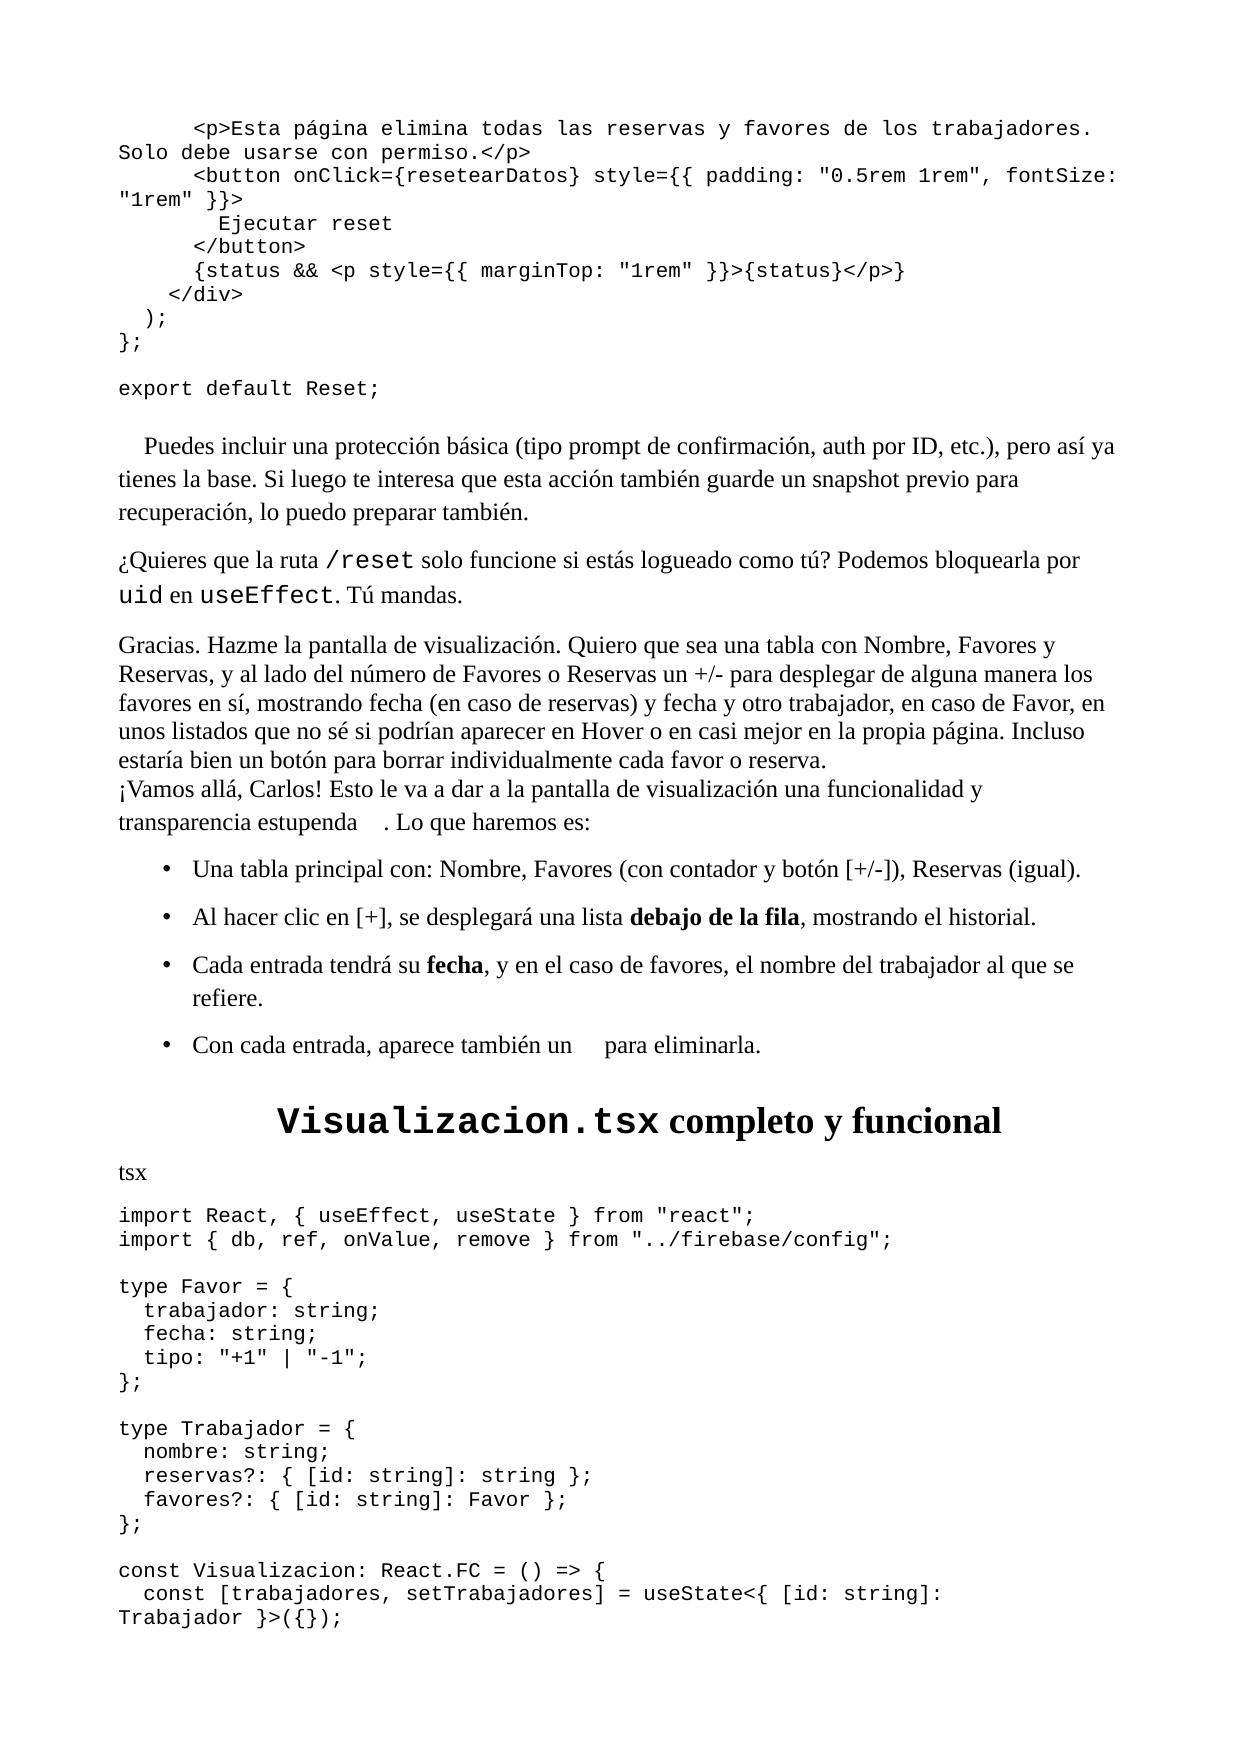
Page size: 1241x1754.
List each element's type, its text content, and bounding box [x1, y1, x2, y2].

text <p>Esta página elimina todas las reservas y favores de los trabajadores. Solo debe usarse con permiso.</p> [118, 118, 1122, 165]
text tsx [118, 1157, 1122, 1186]
text import { db, ref, onValue, remove } from "../firebase/config"; [118, 1229, 1122, 1252]
text tipo: "+1" | "-1"; [118, 1347, 1122, 1371]
text import React, { useEffect, useState } from "react"; [118, 1205, 1122, 1229]
subtitle 📄 Visualizacion.tsx completo y funcional [118, 1099, 1122, 1145]
text }; [118, 1512, 1122, 1536]
text ¡Vamos allá, Carlos! Esto le va a dar a la pantalla de visualización una funcionalidad y transparencia estupenda ✨. Lo que haremos es: [118, 774, 1122, 836]
text reservas?: { [id: string]: string }; [118, 1465, 1122, 1489]
text 👀 Puedes incluir una protección básica (tipo prompt de confirmación, auth por ID, etc.), pero así ya tienes la base. Si luego te interesa que esta acción también guarde un snapshot previo para recuperación, lo puedo preparar también. [118, 431, 1122, 526]
list Al hacer clic en [+], se desplegará una lista debajo de la fila, mostrando el historial. [162, 902, 1122, 931]
text ¿Quieres que la ruta /reset solo funcione si estás logueado como tú? Podemos bloquearla por uid en useEffect. Tú mandas. [118, 545, 1122, 611]
text <button onClick={resetearDatos} style={{ padding: "0.5rem 1rem", fontSize: "1rem" }}> [118, 165, 1122, 213]
text </div> [118, 284, 1122, 307]
text }; [118, 1371, 1122, 1394]
text }; [118, 331, 1122, 354]
text type Favor = { [118, 1276, 1122, 1300]
text type Trabajador = { [118, 1418, 1122, 1442]
text Ejecutar reset [118, 213, 1122, 236]
text Gracias. Hazme la pantalla de visualización. Quiero que sea una tabla con Nombre, Favores y Reservas, y al lado del número de Favores o Reservas un +/- para desplegar de alguna manera los favores en sí, mostrando fecha (en caso de reservas) y fecha y otro trabajador, en caso de Favor, en unos listados que no sé si podrían aparecer en Hover o en casi mejor en la propia página. Incluso estaría bien un botón para borrar individualmente cada favor o reserva. [118, 630, 1122, 774]
text ); [118, 307, 1122, 331]
list Cada entrada tendrá su fecha, y en el caso de favores, el nombre del trabajador al que se refiere. [162, 950, 1122, 1011]
list Una tabla principal con: Nombre, Favores (con contador y botón [+/-]), Reservas (igual). [162, 854, 1122, 883]
text const Visualizacion: React.FC = () => { [118, 1560, 1122, 1583]
text nombre: string; [118, 1442, 1122, 1465]
text trabajador: string; [118, 1300, 1122, 1323]
text {status && <p style={{ marginTop: "1rem" }}>{status}</p>} [118, 260, 1122, 284]
list Con cada entrada, aparece también un ❌ para eliminarla. [162, 1030, 1122, 1059]
text export default Reset; [118, 378, 1122, 402]
text favores?: { [id: string]: Favor }; [118, 1489, 1122, 1512]
text </button> [118, 236, 1122, 260]
text const [trabajadores, setTrabajadores] = useState<{ [id: string]: Trabajador }>({}); [118, 1583, 1122, 1631]
text fecha: string; [118, 1323, 1122, 1347]
